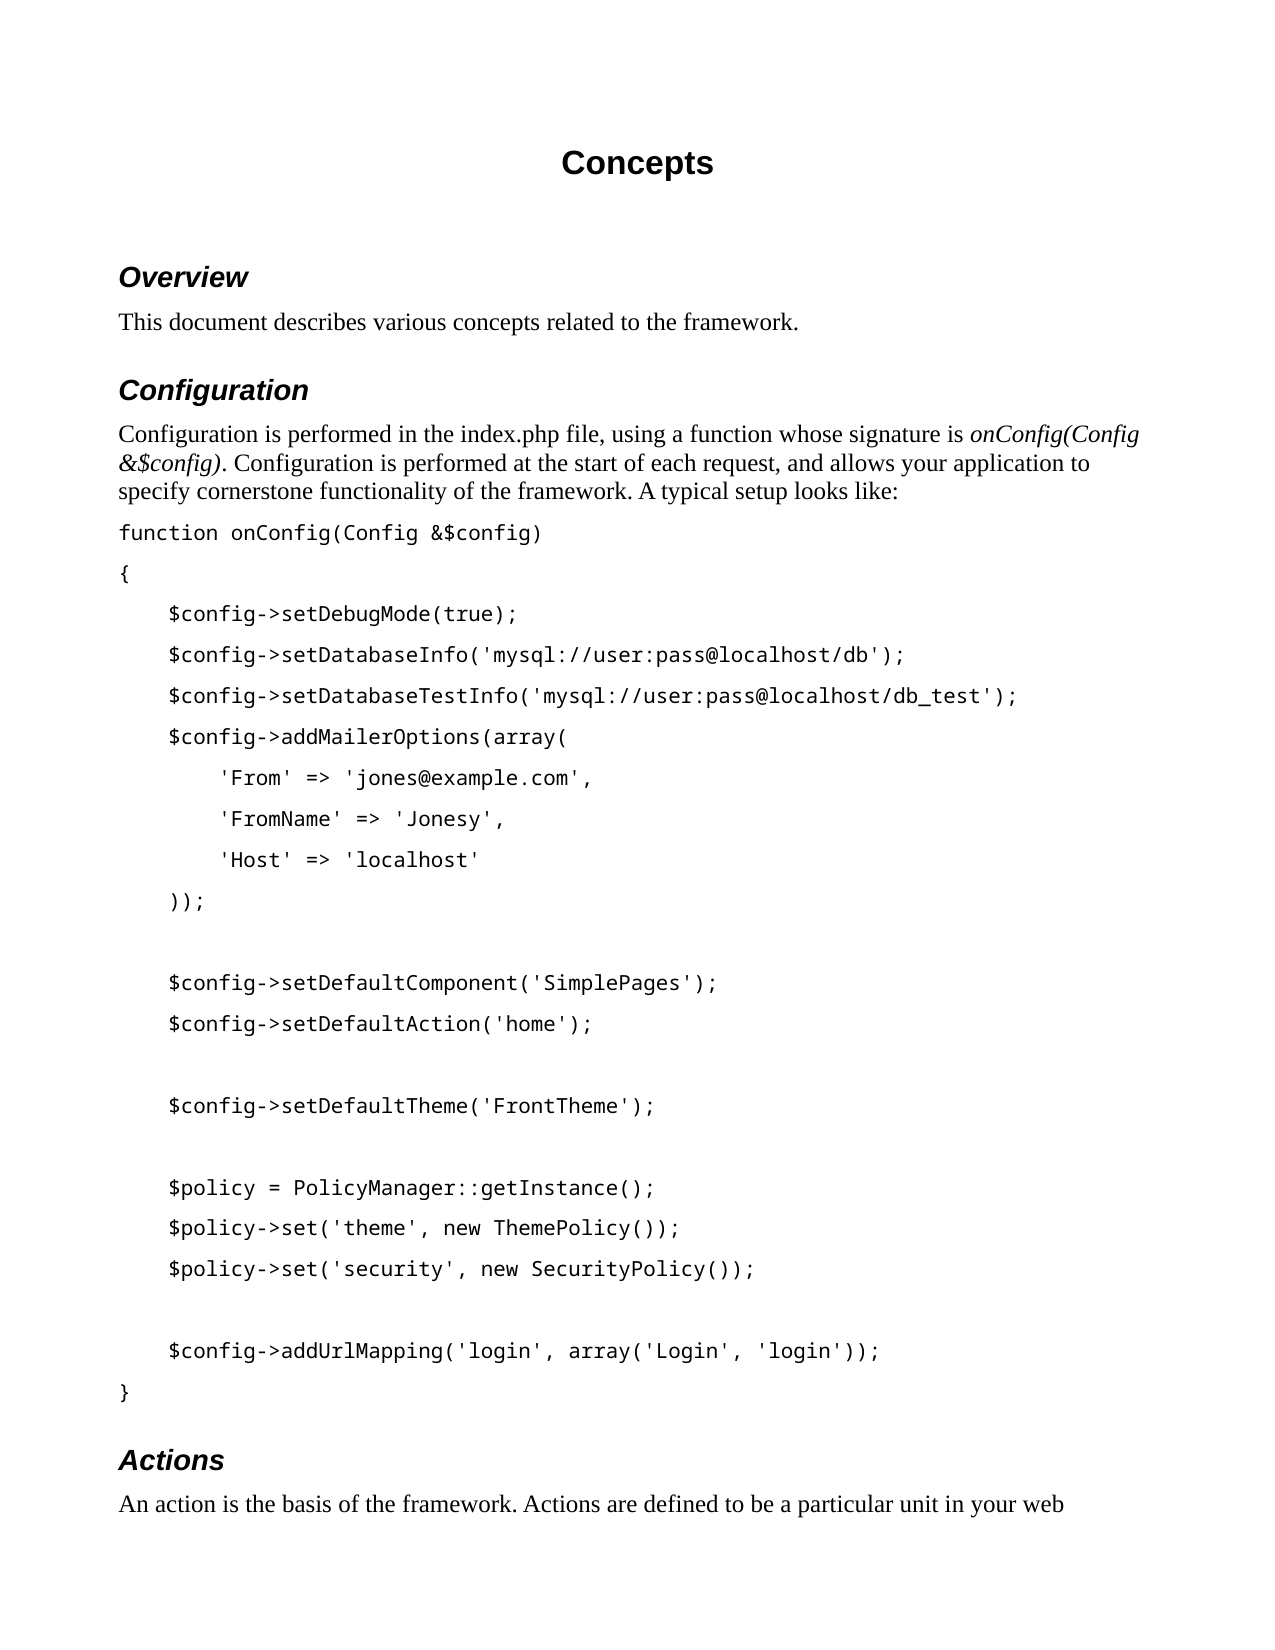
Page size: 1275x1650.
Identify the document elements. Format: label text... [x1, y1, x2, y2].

text function onConfig(Config &$config) [118, 518, 1157, 546]
text $config->setDefaultAction('home'); [118, 1009, 1157, 1037]
text 'Host' => 'localhost' [118, 845, 1157, 873]
text $config->setDefaultComponent('SimplePages'); [118, 968, 1157, 996]
text $config->setDebugMode(true); [118, 599, 1157, 628]
subtitle Overview [118, 261, 1157, 294]
subtitle Actions [118, 1443, 1157, 1477]
text $config->addUrlMapping('login', array('Login', 'login')); [118, 1336, 1157, 1365]
text $config->setDatabaseTestInfo('mysql://user:pass@localhost/db_test'); [118, 681, 1157, 710]
text $policy->set('theme', new ThemePolicy()); [118, 1213, 1157, 1242]
text 'FromName' => 'Jonesy', [118, 804, 1157, 833]
text An action is the basis of the framework. Actions are defined to be a particular unit in your web [118, 1489, 1157, 1518]
text )); [118, 886, 1157, 914]
text 'From' => 'jones@example.com', [118, 763, 1157, 792]
text Configuration is performed in the index.php file, using a function whose signature is onConfig(Config &$config). Configuration is performed at the start of each request, and allows your application to specify cornerstone functionality of the framework. A typical setup looks like: [118, 419, 1157, 505]
subtitle Concepts [118, 143, 1157, 182]
text This document describes various concepts related to the framework. [118, 307, 1157, 335]
text { [118, 558, 1157, 587]
text $policy = PolicyManager::getInstance(); [118, 1173, 1157, 1201]
text $policy->set('security', new SecurityPolicy()); [118, 1254, 1157, 1283]
text $config->setDefaultTheme('FrontTheme'); [118, 1091, 1157, 1119]
subtitle Configuration [118, 373, 1157, 406]
text $config->addMailerOptions(array( [118, 722, 1157, 751]
text } [118, 1377, 1157, 1406]
text $config->setDatabaseInfo('mysql://user:pass@localhost/db'); [118, 640, 1157, 669]
